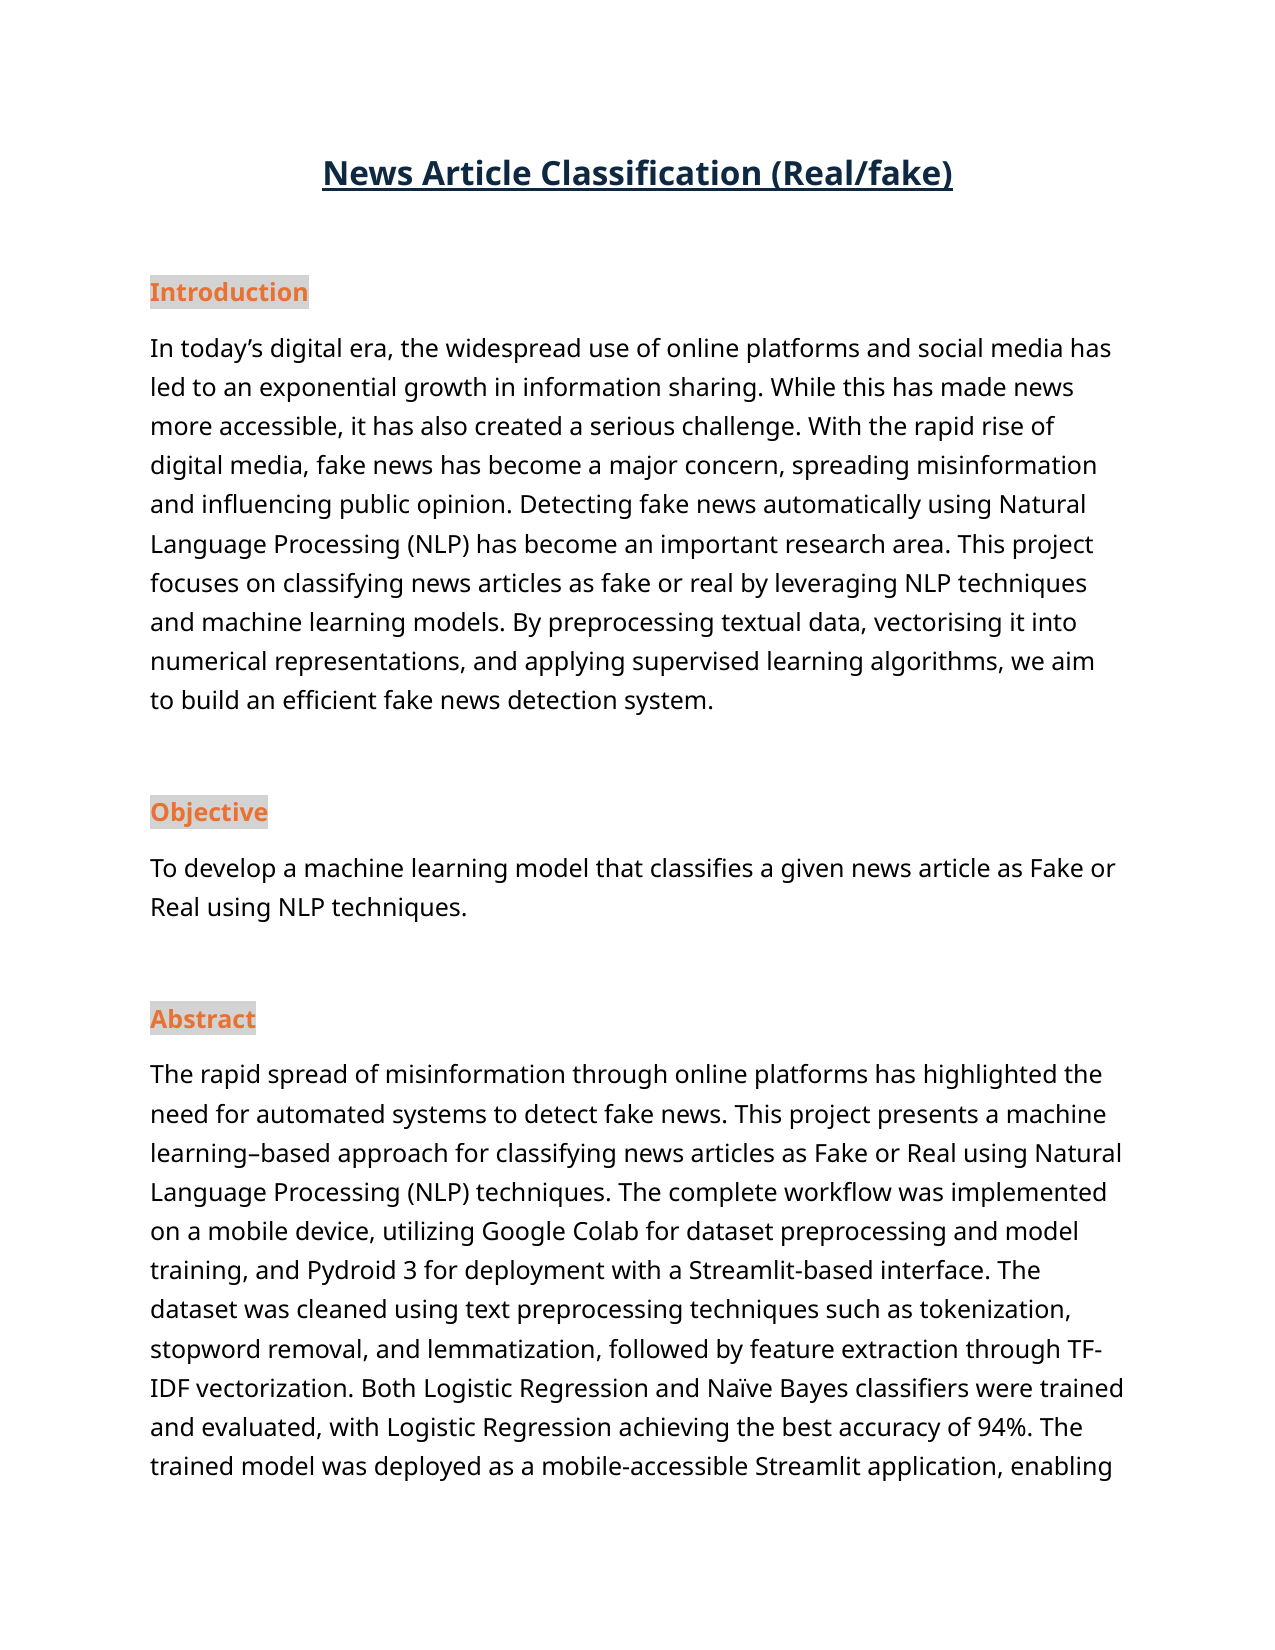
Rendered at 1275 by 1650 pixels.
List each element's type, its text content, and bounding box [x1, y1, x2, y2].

text News Article Classification (Real/fake) [150, 150, 1125, 195]
text Abstract [150, 1001, 1125, 1035]
text The rapid spread of misinformation through online platforms has highlighted the need for automated systems to detect fake news. This project presents a machine learning–based approach for classifying news articles as Fake or Real using Natural Language Processing (NLP) techniques. The complete workflow was implemented on a mobile device, utilizing Google Colab for dataset preprocessing and model training, and Pydroid 3 for deployment with a Streamlit-based interface. The dataset was cleaned using text preprocessing techniques such as tokenization, stopword removal, and lemmatization, followed by feature extraction through TF-IDF vectorization. Both Logistic Regression and Naïve Bayes classifiers were trained and evaluated, with Logistic Regression achieving the best accuracy of 94%. The trained model was deployed as a mobile-accessible Streamlit application, enabling [150, 1057, 1125, 1483]
text To develop a machine learning model that classifies a given news article as Fake or Real using NLP techniques. [150, 851, 1125, 924]
text Introduction [150, 275, 1125, 309]
text Objective [150, 795, 1125, 829]
text In today’s digital era, the widespread use of online platforms and social media has led to an exponential growth in information sharing. While this has made news more accessible, it has also created a serious challenge. With the rapid rise of digital media, fake news has become a major concern, spreading misinformation and influencing public opinion. Detecting fake news automatically using Natural Language Processing (NLP) has become an important research area. This project focuses on classifying news articles as fake or real by leveraging NLP techniques and machine learning models. By preprocessing textual data, vectorising it into numerical representations, and applying supervised learning algorithms, we aim to build an efficient fake news detection system. [150, 331, 1125, 717]
